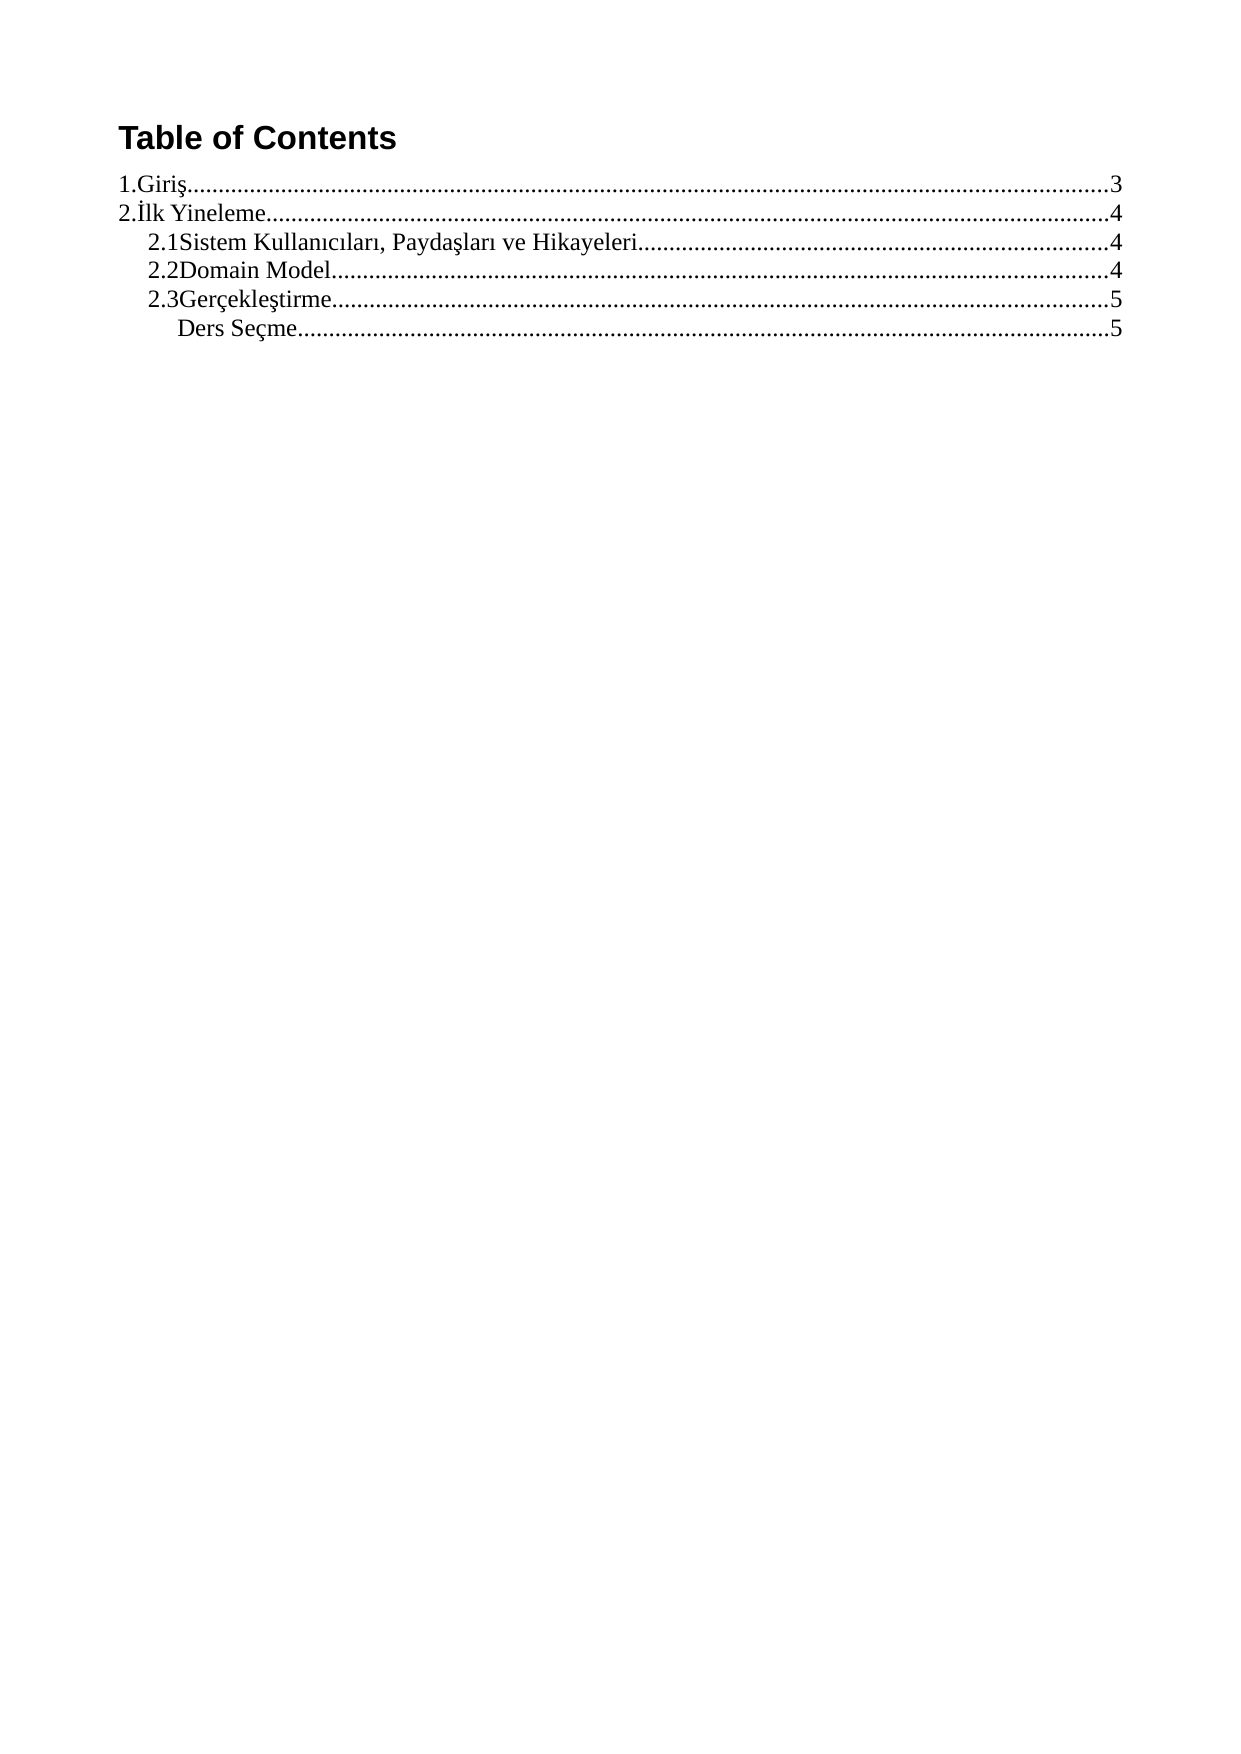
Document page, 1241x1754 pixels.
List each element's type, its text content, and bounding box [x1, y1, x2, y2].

text Ders Seçme 5 [177, 313, 1122, 342]
text 1.Giriş 3 [118, 169, 1122, 198]
text 2.İlk Yineleme 4 [118, 198, 1122, 227]
subtitle Table of Contents [118, 118, 1122, 157]
text 2.2Domain Model 4 [148, 255, 1122, 284]
text 2.3Gerçekleştirme 5 [148, 284, 1122, 313]
text 2.1Sistem Kullanıcıları, Paydaşları ve Hikayeleri 4 [148, 227, 1122, 255]
